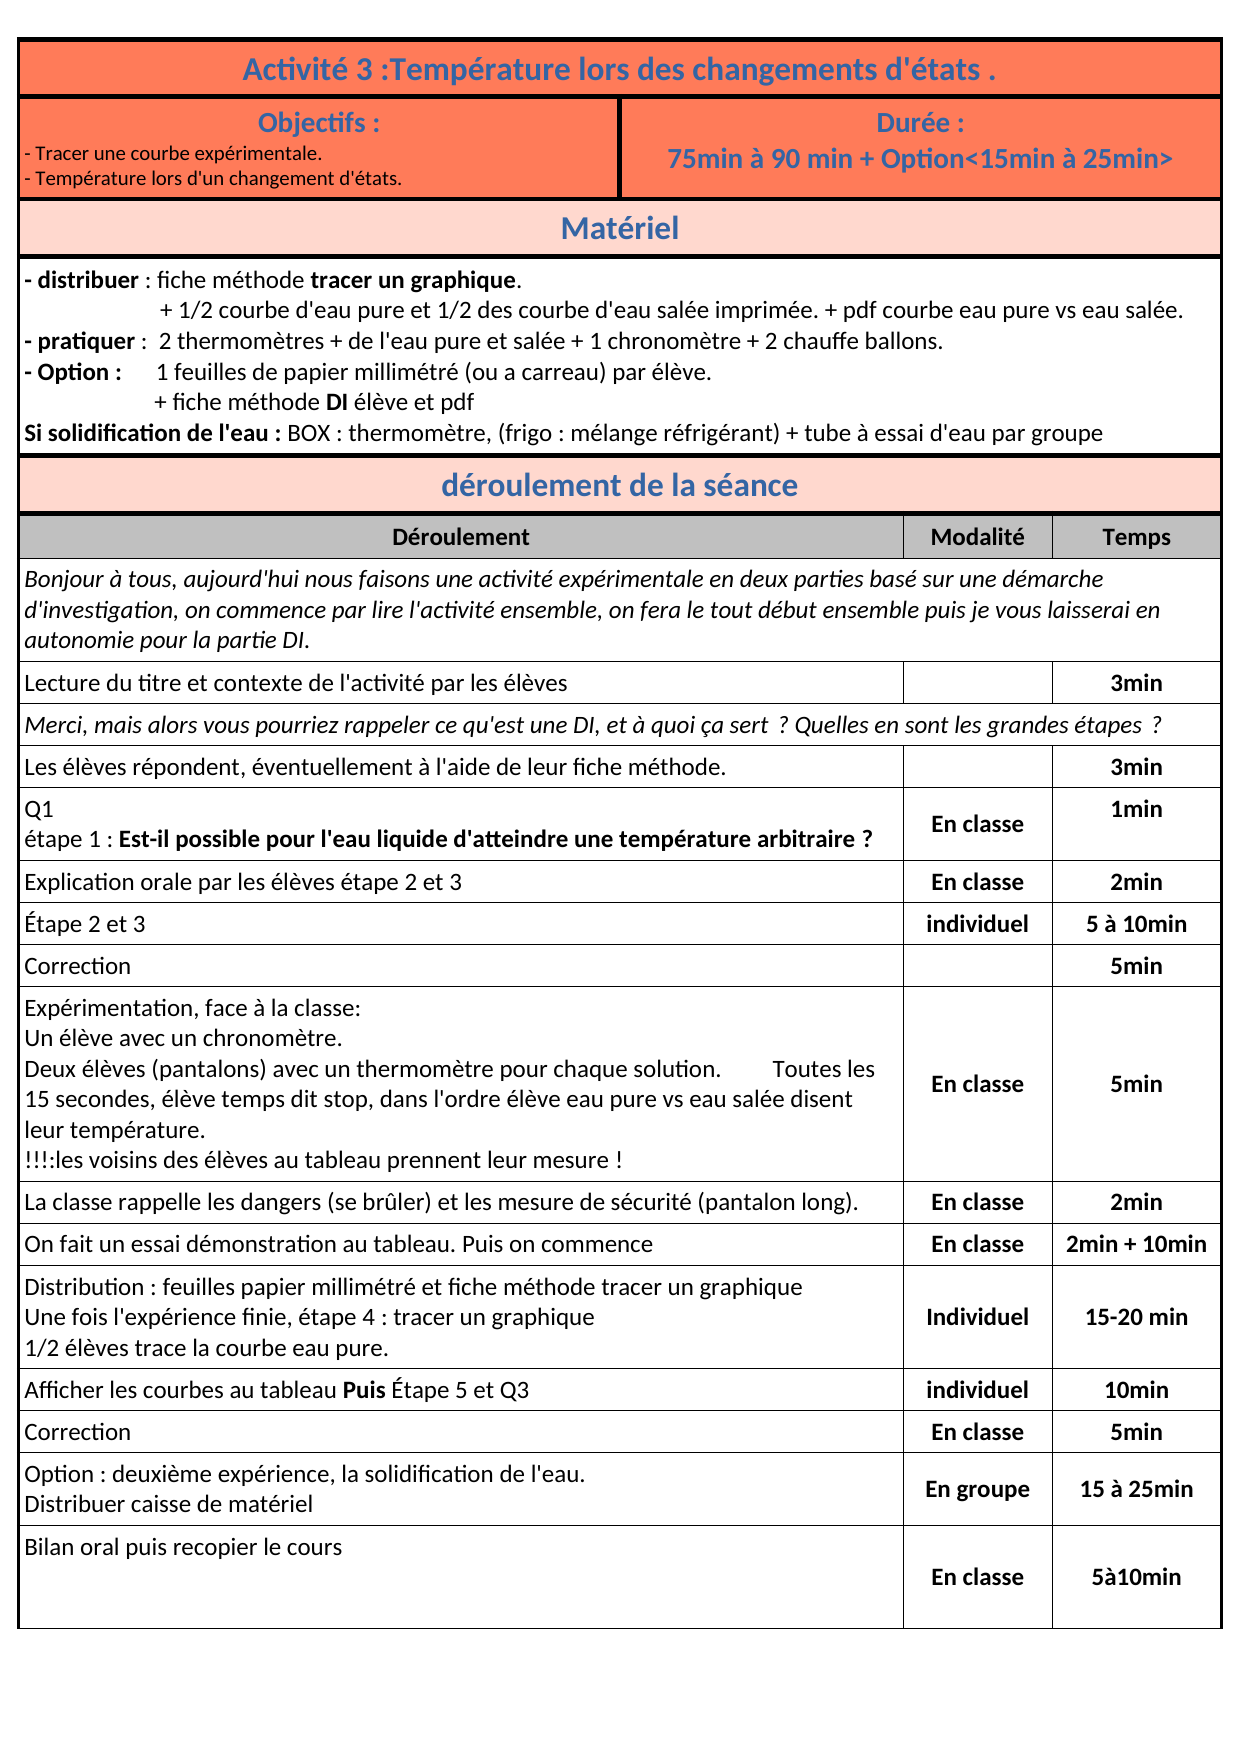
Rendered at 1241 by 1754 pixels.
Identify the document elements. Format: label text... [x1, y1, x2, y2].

table_cell En classe [904, 1411, 1052, 1452]
table_cell On fait un essai démonstration au tableau. Puis on commence [20, 1224, 903, 1265]
table_cell 2min + 10min [1053, 1224, 1220, 1265]
table_cell - distribuer : fiche méthode tracer un graphique. + 1/2 courbe d'eau pure et 1/2 des courbe d'eau salée imprimée. + pdf courbe eau pure vs eau salée. - pratiquer : 2 thermomètres + de l'eau pure et salée + 1 chronomètre + 2 chauffe ballons. - Option : 1 feuilles de papier millimétré (ou a carreau) par élève. + fiche méthode DI élève et pdf Si solidification de l'eau : BOX : thermomètre, (frigo : mélange réfrigérant) + tube à essai d'eau par groupe [20, 259, 1220, 453]
table_cell Correction [20, 1411, 903, 1452]
table_cell Bilan oral puis recopier le cours [20, 1526, 903, 1628]
table_cell Durée : 75min à 90 min + Option<15min à 25min> [622, 99, 1220, 197]
table_cell 5min [1053, 945, 1220, 986]
table_cell Q1 étape 1 : Est-il possible pour l'eau liquide d'atteindre une température arbitraire ? [20, 788, 903, 860]
table_cell En classe [904, 987, 1052, 1181]
table_cell Distribution : feuilles papier millimétré et fiche méthode tracer un graphique Une fois l'expérience finie, étape 4 : tracer un graphique 1/2 élèves trace la courbe eau pure. [20, 1266, 903, 1368]
table_cell 5min [1053, 1411, 1220, 1452]
table_cell 5min [1053, 987, 1220, 1181]
table_cell Explication orale par les élèves étape 2 et 3 [20, 861, 903, 902]
table_cell 15 à 25min [1053, 1453, 1220, 1525]
table_cell En classe [904, 1182, 1052, 1223]
table_cell Lecture du titre et contexte de l'activité par les élèves [20, 662, 903, 703]
table_cell [904, 746, 1052, 787]
table_cell 15-20 min [1053, 1266, 1220, 1368]
table_cell La classe rappelle les dangers (se brûler) et les mesure de sécurité (pantalon long). [20, 1182, 903, 1223]
table_cell 3min [1053, 662, 1220, 703]
table_cell Matériel [20, 201, 1220, 254]
table_cell Les élèves répondent, éventuellement à l'aide de leur fiche méthode. [20, 746, 903, 787]
table_cell En groupe [904, 1453, 1052, 1525]
table_cell [904, 945, 1052, 986]
table_cell individuel [904, 903, 1052, 944]
table_cell 1min [1053, 788, 1220, 860]
table_cell Expérimentation, face à la classe: Un élève avec un chronomètre. Deux élèves (pantalons) avec un thermomètre pour chaque solution. Toutes les 15 secondes, élève temps dit stop, dans l'ordre élève eau pure vs eau salée disent leur température. !!!:les voisins des élèves au tableau prennent leur mesure ! [20, 987, 903, 1181]
table_cell En classe [904, 861, 1052, 902]
table_cell Bonjour à tous, aujourd'hui nous faisons une activité expérimentale en deux parties basé sur une démarche d'investigation, on commence par lire l'activité ensemble, on fera le tout début ensemble puis je vous laisserai en autonomie pour la partie DI. [20, 559, 1220, 661]
table_cell 10min [1053, 1369, 1220, 1410]
table_cell Individuel [904, 1266, 1052, 1368]
table_cell 2min [1053, 1182, 1220, 1223]
table_cell Temps [1053, 516, 1220, 558]
table_cell 3min [1053, 746, 1220, 787]
table_cell Option : deuxième expérience, la solidification de l'eau. Distribuer caisse de matériel [20, 1453, 903, 1525]
table_cell Merci, mais alors vous pourriez rappeler ce qu'est une DI, et à quoi ça sert ? Quelles en sont les grandes étapes ? [20, 704, 1220, 745]
table_cell Étape 2 et 3 [20, 903, 903, 944]
table_cell En classe [904, 788, 1052, 860]
table_cell En classe [904, 1224, 1052, 1265]
table_cell individuel [904, 1369, 1052, 1410]
table_cell 5à10min [1053, 1526, 1220, 1628]
table_cell 5 à 10min [1053, 903, 1220, 944]
table_header Activité 3 :Température lors des changements d'états . [20, 42, 1220, 94]
table_cell déroulement de la séance [20, 458, 1220, 511]
table_cell 2min [1053, 861, 1220, 902]
table_cell Correction [20, 945, 903, 986]
table_cell Modalité [904, 516, 1052, 558]
table_cell Afficher les courbes au tableau Puis Étape 5 et Q3 [20, 1369, 903, 1410]
table_cell Objectifs : - Tracer une courbe expérimentale. - Température lors d'un changement d'états. [20, 99, 617, 197]
table_cell [904, 662, 1052, 703]
table_cell Déroulement [20, 516, 903, 558]
table_cell En classe [904, 1526, 1052, 1628]
